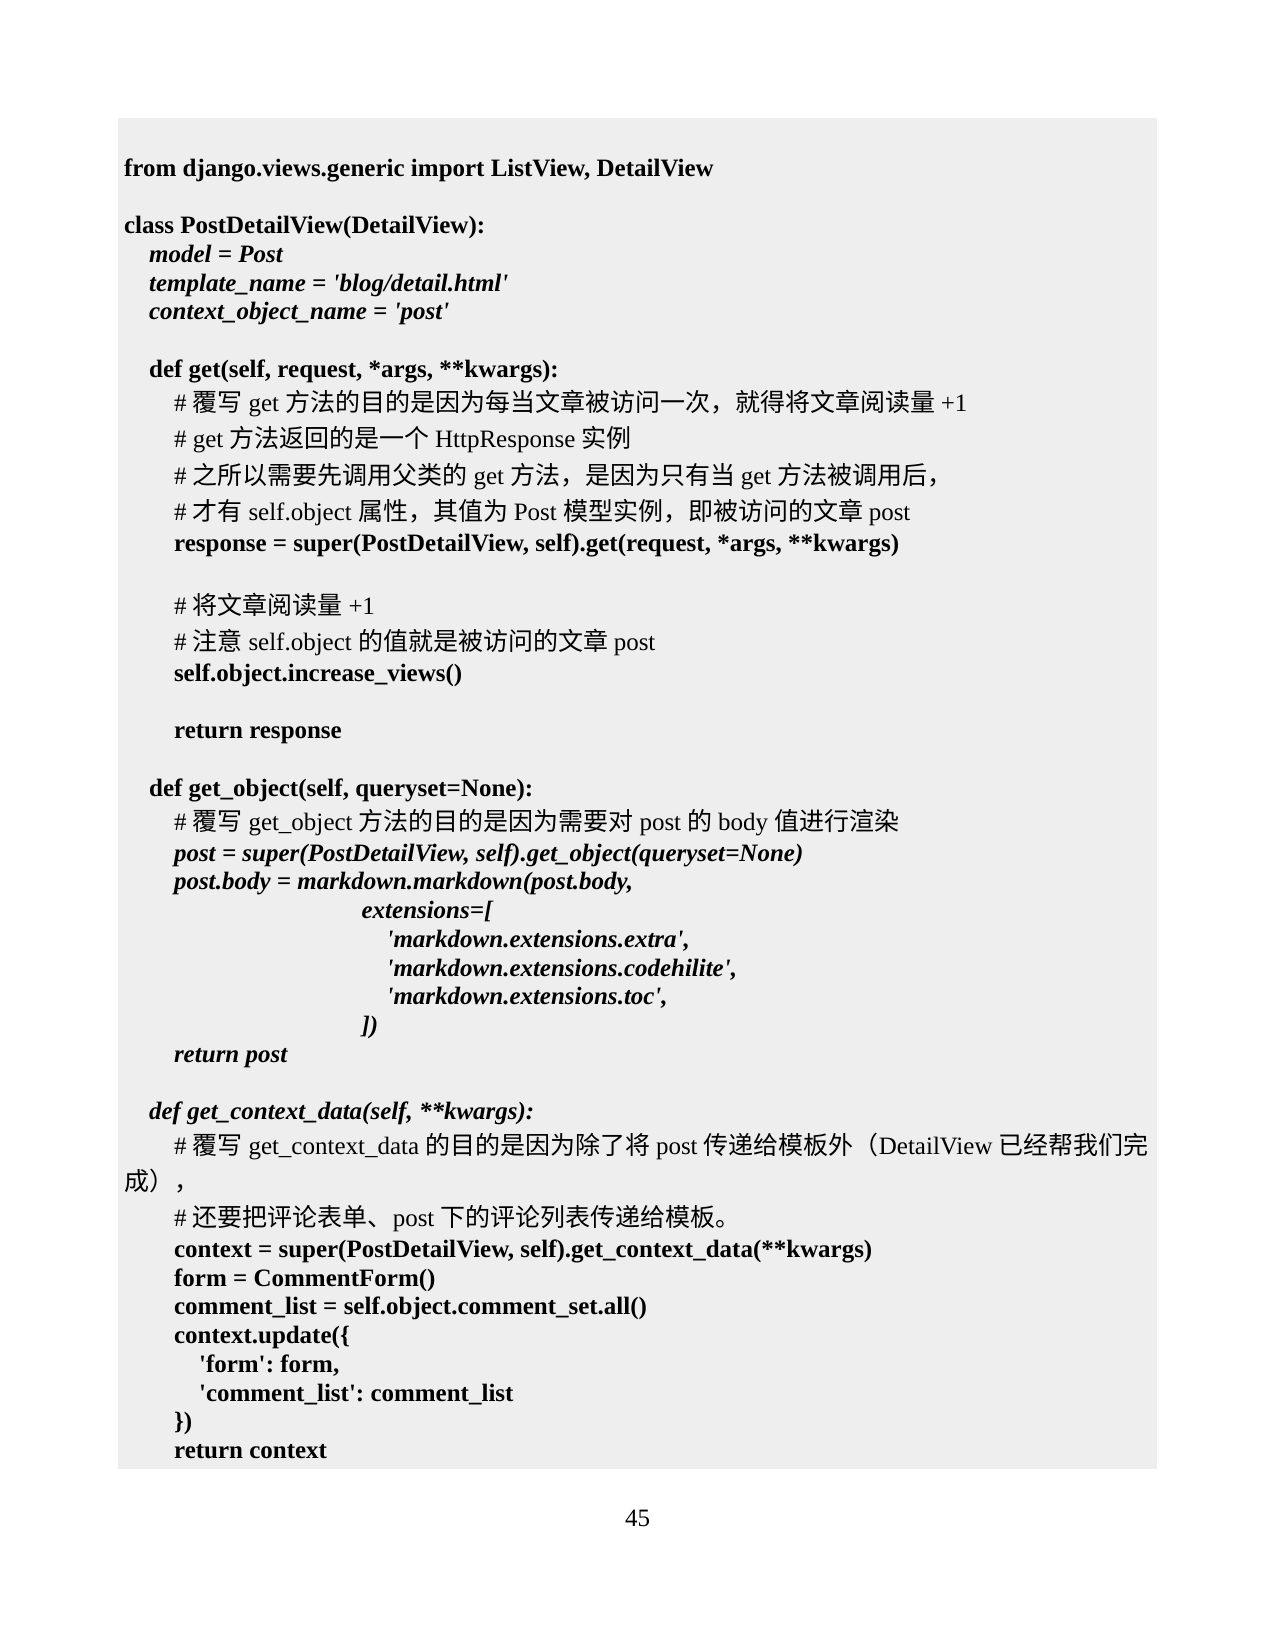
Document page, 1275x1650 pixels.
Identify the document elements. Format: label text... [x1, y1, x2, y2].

table_header from django.views.generic import ListView, DetailView class PostDetailView(DetailView): model = Post template_name = 'blog/detail.html' context_object_name = 'post' def get(self, request, *args, **kwargs): # 覆写 get 方法的目的是因为每当文章被访问一次，就得将文章阅读量 +1 # get 方法返回的是一个 HttpResponse 实例 # 之所以需要先调用父类的 get 方法，是因为只有当 get 方法被调用后， # 才有 self.object 属性，其值为 Post 模型实例，即被访问的文章 post response = super(PostDetailView, self).get(request, *args, **kwargs) # 将文章阅读量 +1 # 注意 self.object 的值就是被访问的文章 post self.object.increase_views() return response def get_object(self, queryset=None): # 覆写 get_object 方法的目的是因为需要对 post 的 body 值进行渲染 post = super(PostDetailView, self).get_object(queryset=None) post.body = markdown.markdown(post.body, extensions=[ 'markdown.extensions.extra', 'markdown.extensions.codehilite', 'markdown.extensions.toc', ]) return post def get_context_data(self, **kwargs): # 覆写 get_context_data 的目的是因为除了将 post 传递给模板外（DetailView 已经帮我们完成）， # 还要把评论表单、post 下的评论列表传递给模板。 context = super(PostDetailView, self).get_context_data(**kwargs) form = CommentForm() comment_list = self.object.comment_set.all() context.update({ 'form': form, 'comment_list': comment_list }) return context [118, 118, 1157, 1469]
